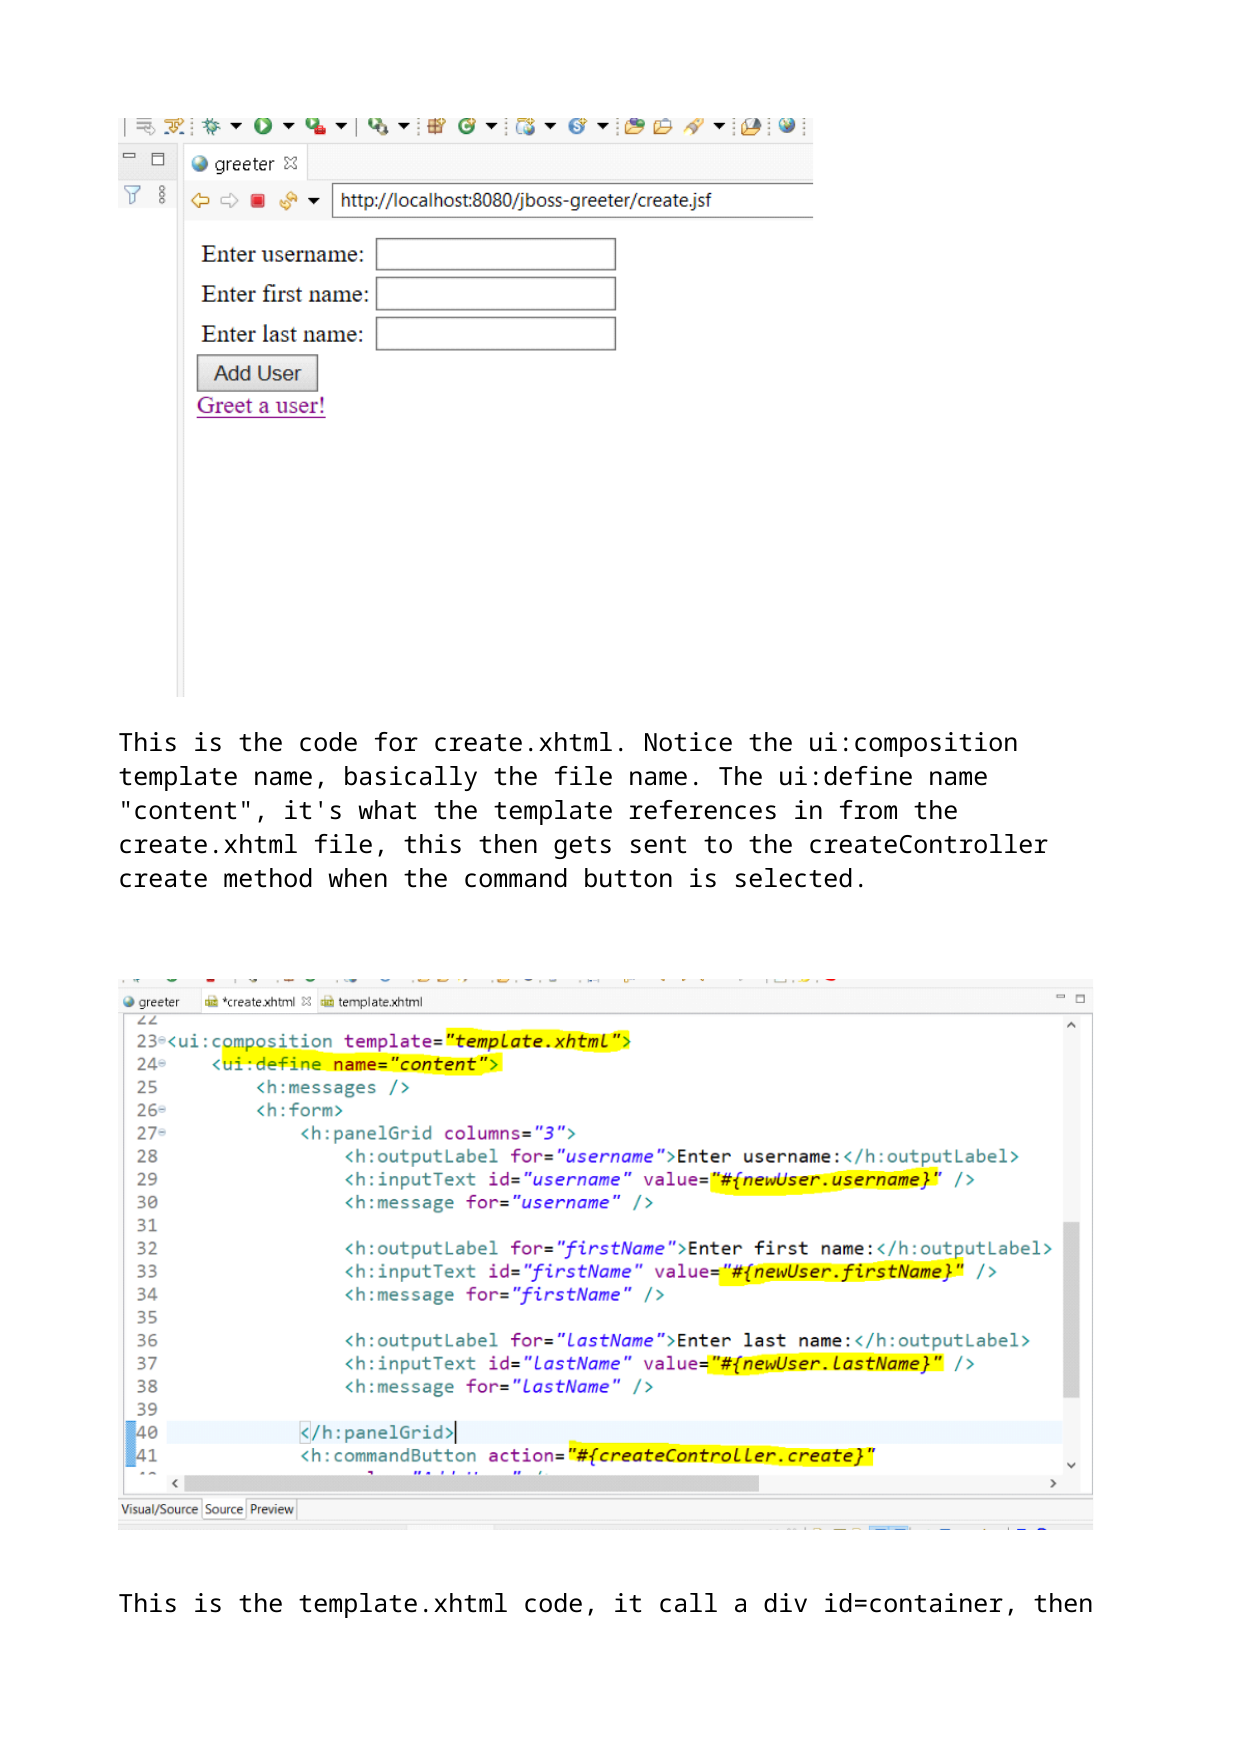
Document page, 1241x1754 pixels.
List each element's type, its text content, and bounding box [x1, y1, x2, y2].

text This is the code for create.xhtml. Notice the ui:composition template name, basically the file name. The ui:define name "content", it's what the template references in from the create.xhtml file, this then gets sent to the createController create method when the command button is selected. [118, 725, 1122, 895]
text This is the template.xhtml code, it call a div id=container, then [118, 1585, 1122, 1619]
